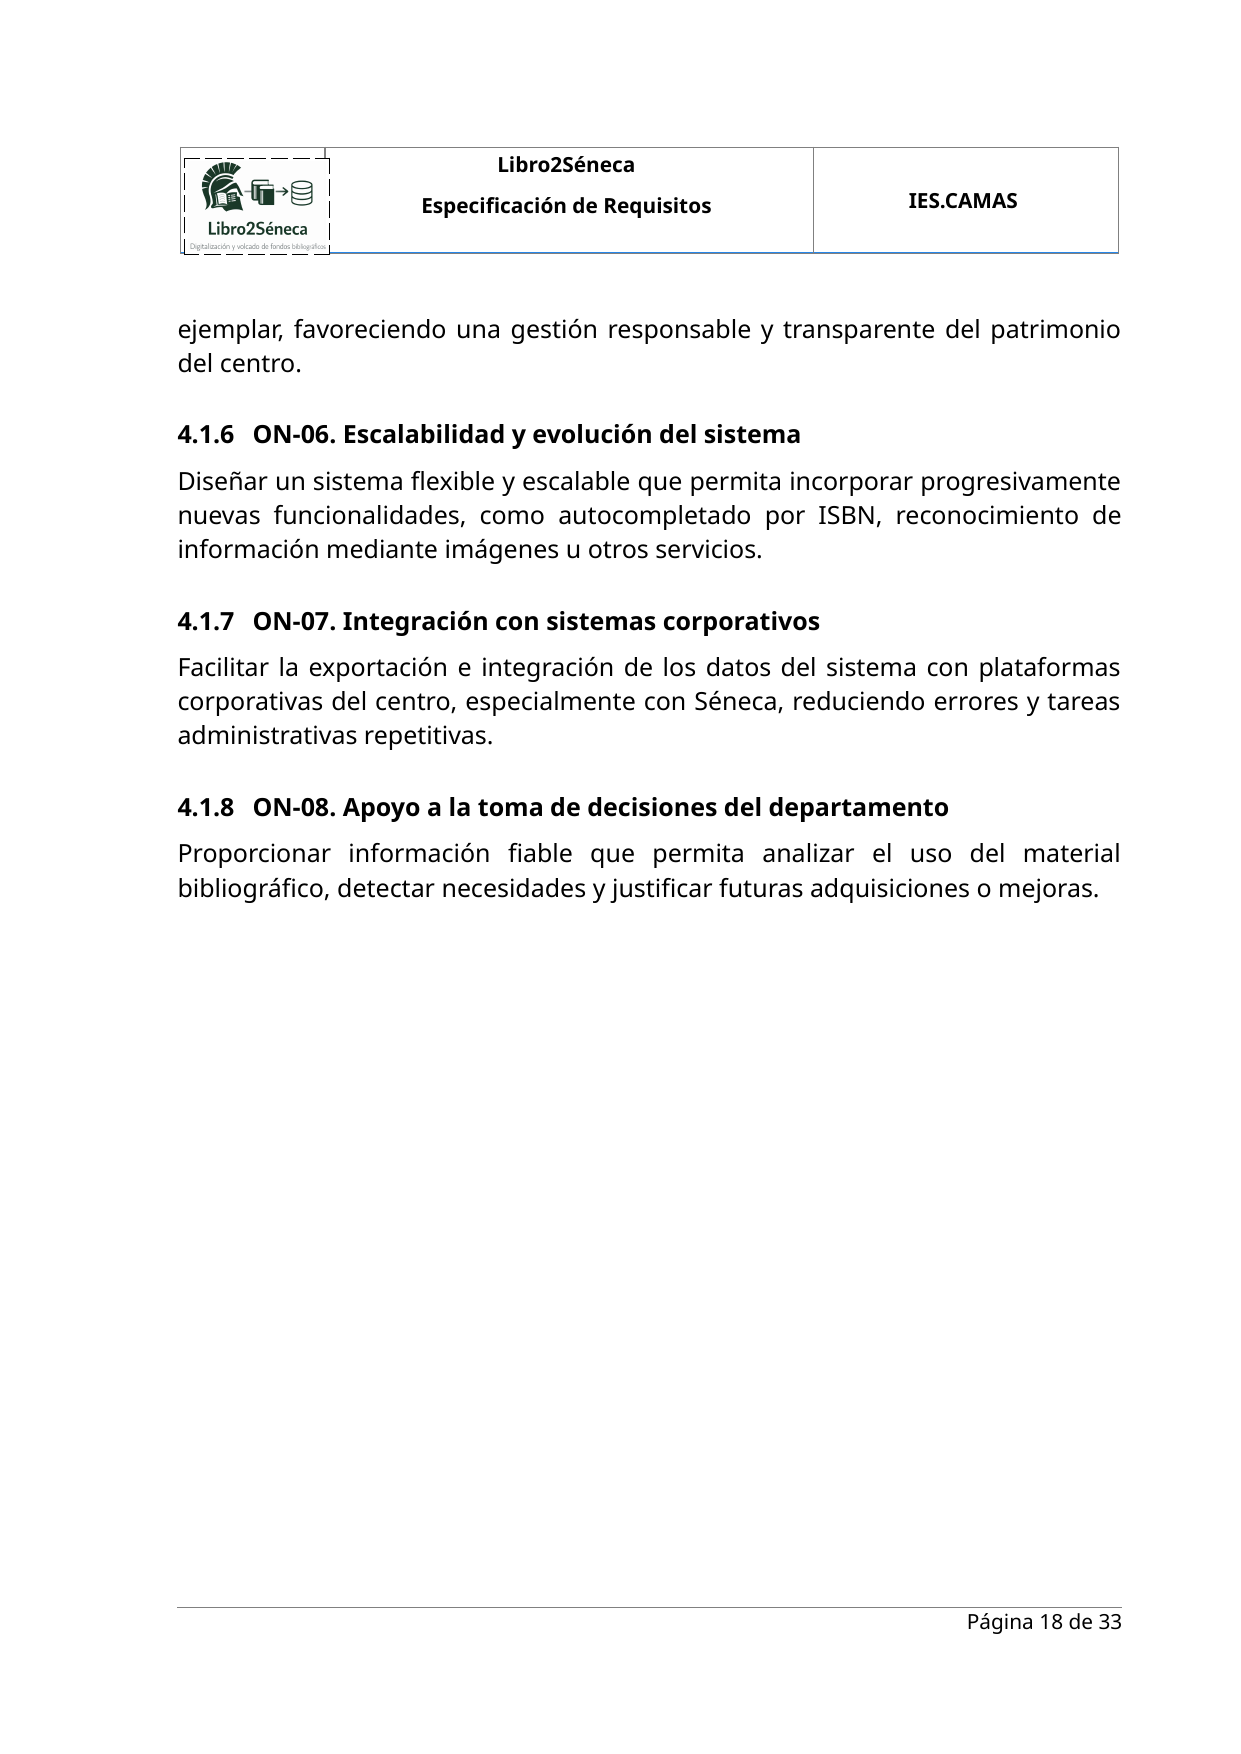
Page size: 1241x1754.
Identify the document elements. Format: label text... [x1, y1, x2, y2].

subtitle ON-08. Apoyo a la toma de decisiones del departamento [177, 789, 1122, 824]
picture [188, 161, 326, 251]
subtitle ON-07. Integración con sistemas corporativos [177, 603, 1122, 637]
text ejemplar, favoreciendo una gestión responsable y transparente del patrimonio del centro. [177, 311, 1122, 379]
text Facilitar la exportación e integración de los datos del sistema con plataformas corporativas del centro, especialmente con Séneca, reduciendo errores y tareas administrativas repetitivas. [177, 650, 1122, 752]
subtitle ON-06. Escalabilidad y evolución del sistema [177, 417, 1122, 451]
text Proporcionar información fiable que permita analizar el uso del material bibliográfico, detectar necesidades y justificar futuras adquisiciones o mejoras. [177, 836, 1122, 904]
text Diseñar un sistema flexible y escalable que permita incorporar progresivamente nuevas funcionalidades, como autocompletado por ISBN, reconocimiento de información mediante imágenes u otros servicios. [177, 464, 1122, 566]
